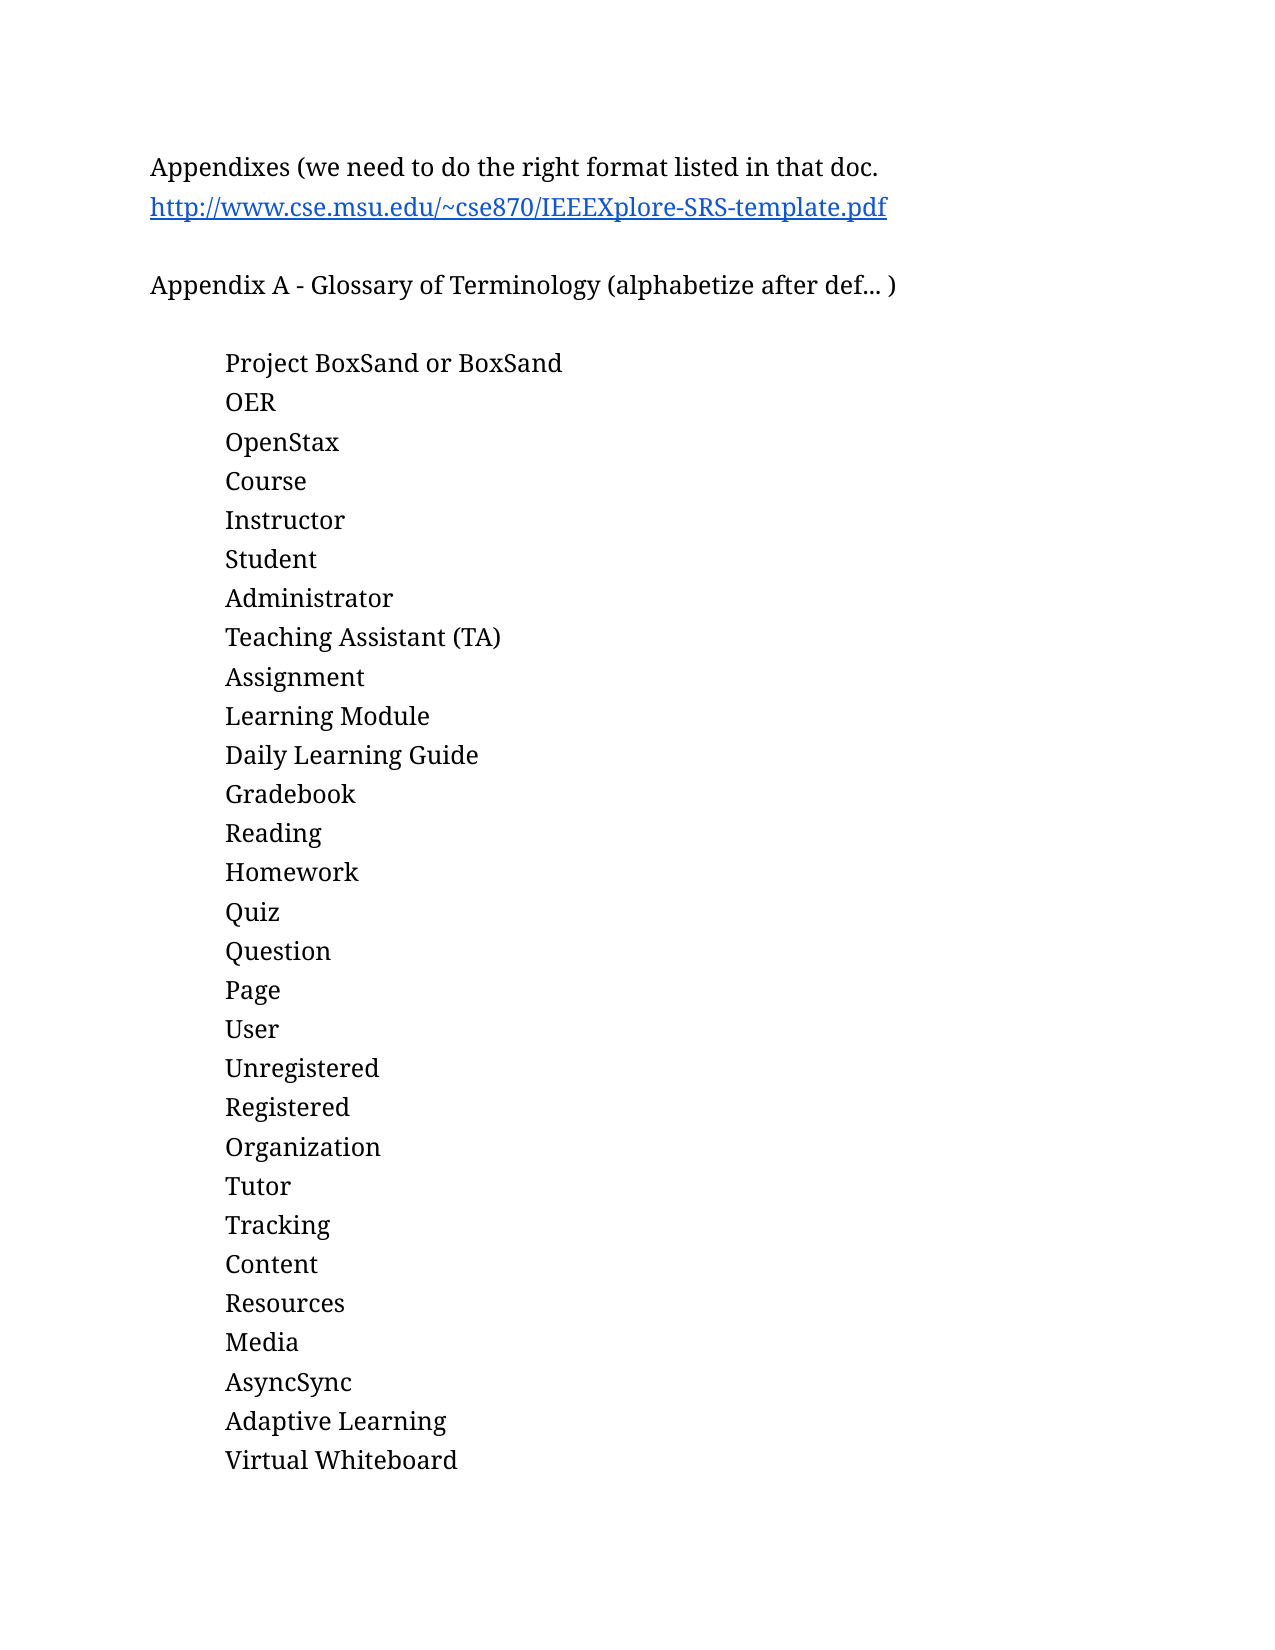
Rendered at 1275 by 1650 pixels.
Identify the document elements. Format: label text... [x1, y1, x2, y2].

text Quiz [225, 894, 1125, 928]
text OER [225, 385, 1125, 419]
text Administrator [225, 581, 1125, 615]
text Daily Learning Guide [225, 737, 1125, 772]
text OpenStax [225, 424, 1125, 458]
text Appendixes (we need to do the right format listed in that doc. http://www.cse.msu.edu/~cse870/IEEEXplore-SRS-template.pdf [150, 150, 1125, 223]
text Adaptive Learning [225, 1403, 1125, 1437]
text Project BoxSand or BoxSand [225, 346, 1125, 380]
text Registered [225, 1090, 1125, 1124]
text Tracking [225, 1207, 1125, 1242]
text Student [225, 542, 1125, 576]
text Virtual Whiteboard [225, 1442, 1125, 1477]
text Content [225, 1247, 1125, 1281]
text AsyncSync [225, 1364, 1125, 1398]
text Instructor [225, 502, 1125, 537]
text Learning Module [225, 698, 1125, 732]
text Page [225, 972, 1125, 1007]
text Resources [225, 1286, 1125, 1320]
text Course [225, 463, 1125, 497]
text User [225, 1012, 1125, 1046]
text Gradebook [225, 777, 1125, 811]
text Media [225, 1325, 1125, 1359]
text Teaching Assistant (TA) Assignment [225, 620, 1125, 693]
text Unregistered [225, 1051, 1125, 1085]
text Tutor [225, 1168, 1125, 1202]
text Organization [225, 1129, 1125, 1163]
text Homework [225, 855, 1125, 889]
text Question [225, 933, 1125, 967]
text Reading [225, 816, 1125, 850]
text Appendix A - Glossary of Terminology (alphabetize after def... ) [150, 267, 1125, 302]
